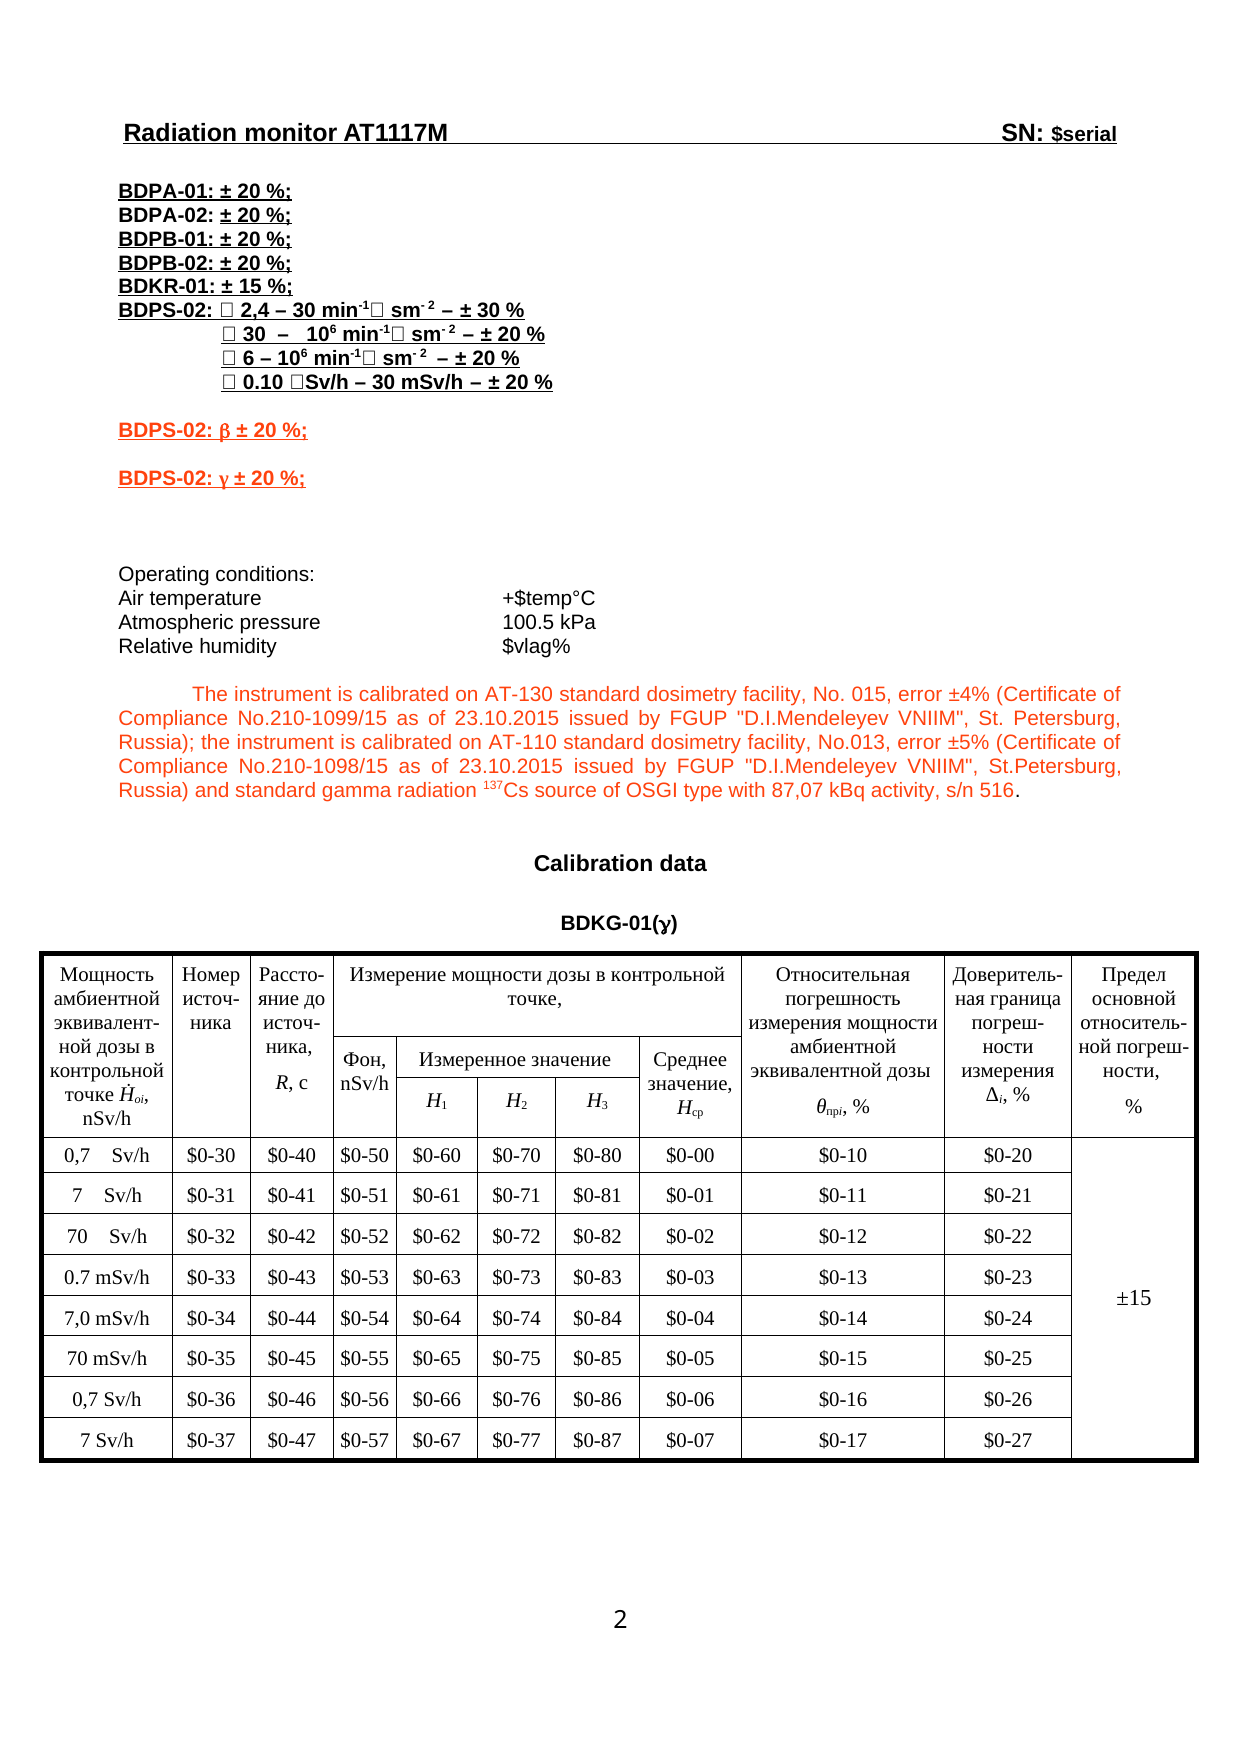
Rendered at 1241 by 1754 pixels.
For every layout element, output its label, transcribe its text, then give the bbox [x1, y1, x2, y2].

table_cell $0-04 [640, 1296, 741, 1335]
table_cell $0-44 [251, 1296, 333, 1335]
table_cell $0-14 [742, 1296, 944, 1335]
table_cell 7 Sv/h [44, 1418, 172, 1457]
table_header BDPS-02:  ± 20 %; [118, 418, 1063, 466]
table_cell $0-64 [397, 1296, 477, 1335]
table_cell $0-45 [251, 1336, 333, 1376]
table_cell $0-63 [397, 1255, 477, 1294]
table_cell $0-67 [397, 1418, 477, 1457]
table_cell $0-66 [397, 1377, 477, 1417]
text Calibration data [118, 849, 1122, 876]
table_cell $0-01 [640, 1173, 741, 1213]
table_cell H3 [556, 1078, 639, 1137]
table_cell $0-73 [478, 1255, 555, 1294]
table_cell 7,0 mSv/h [44, 1296, 172, 1335]
table_cell $0-41 [251, 1173, 333, 1213]
table_header BDPA-01: ± 20 %; [118, 179, 1063, 202]
table_header BDKR-01: ± 15 %; [118, 274, 1063, 298]
table_cell $0-76 [478, 1377, 555, 1417]
table_cell $0-50 [334, 1138, 396, 1172]
table_cell ±15 [1072, 1138, 1194, 1457]
text Relative humidity $vlag% [118, 634, 1122, 658]
table_cell $0-87 [556, 1418, 639, 1457]
table_cell $0-40 [251, 1138, 333, 1172]
table_cell $0-10 [742, 1138, 944, 1172]
table_cell $0-65 [397, 1336, 477, 1376]
table_cell Мощность амбиентной эквивалент-ной дозы в контрольной точке Ḣoi, nSv/h [44, 956, 172, 1137]
table_cell $0-34 [173, 1296, 250, 1335]
table_cell $0-23 [945, 1255, 1071, 1294]
table_cell $0-86 [556, 1377, 639, 1417]
table_header BDKG-01(g) [42, 905, 1196, 951]
text The instrument is calibrated on AT-130 standard dosimetry facility, No. 015, error ±4% (Certificate of Compliance No.210-1099/15 as of 23.10.2015 issued by FGUP "D.I.Mendeleyev VNIIM", St. Petersburg, Russia); the instrument is calibrated on AT-110 standard dosimetry facility, No.013, error ±5% (Certificate of Compliance No.210-1098/15 as of 23.10.2015 issued by FGUP "D.I.Mendeleyev VNIIM", St.Petersburg, Russia) and standard gamma radiation 137Cs source of OSGI type with 87,07 kBq activity, s/n 516. [118, 682, 1122, 802]
table_cell $0-30 [173, 1138, 250, 1172]
table_cell $0-03 [640, 1255, 741, 1294]
table_cell $0-80 [556, 1138, 639, 1172]
table_cell 70 Sv/h [44, 1214, 172, 1254]
table_cell H2 [478, 1078, 555, 1137]
table_cell $0-43 [251, 1255, 333, 1294]
table_cell $0-54 [334, 1296, 396, 1335]
table_header BDPB-01: ± 20 %; [118, 226, 1063, 250]
table_cell Рассто-яние до источ-ника, R, с [251, 956, 333, 1137]
table_cell $0-21 [945, 1173, 1071, 1213]
table_header BDPB-02: ± 20 %; [118, 250, 1063, 274]
table_cell $0-06 [640, 1377, 741, 1417]
table_cell Измерение мощности дозы в контрольной точке, [334, 956, 741, 1036]
text Air temperature +$temp°C [118, 586, 1122, 610]
table_cell $0-51 [334, 1173, 396, 1213]
table_cell H1 [397, 1078, 477, 1137]
table_cell $0-11 [742, 1173, 944, 1213]
table_cell $0-32 [173, 1214, 250, 1254]
table_cell Измеренное значение [397, 1037, 639, 1077]
table_cell $0-16 [742, 1377, 944, 1417]
table_cell 7 Sv/h [44, 1173, 172, 1213]
table_cell $0-74 [478, 1296, 555, 1335]
table_cell $0-12 [742, 1214, 944, 1254]
table_cell $0-37 [173, 1418, 250, 1457]
table_cell 0.7 mSv/h [44, 1255, 172, 1294]
table_cell Предел основной относитель-ной погреш-ности, % [1072, 956, 1194, 1137]
table_cell $0-13 [742, 1255, 944, 1294]
table_cell $0-61 [397, 1173, 477, 1213]
table_header BDPA-02: ± 20 %; [118, 203, 1063, 226]
table_cell $0-83 [556, 1255, 639, 1294]
table_cell Фон, nSv/h [334, 1037, 396, 1137]
table_header BDPS-02: γ ± 20 %; [118, 466, 1063, 514]
table_cell $0-24 [945, 1296, 1071, 1335]
table_cell $0-55 [334, 1336, 396, 1376]
table_cell $0-71 [478, 1173, 555, 1213]
table_cell $0-36 [173, 1377, 250, 1417]
table_cell 70 mSv/h [44, 1336, 172, 1376]
table_cell $0-20 [945, 1138, 1071, 1172]
table_cell $0-25 [945, 1336, 1071, 1376]
table_cell $0-75 [478, 1336, 555, 1376]
table_cell $0-22 [945, 1214, 1071, 1254]
table_cell $0-02 [640, 1214, 741, 1254]
table_cell Доверитель-ная граница погреш-ности измерения Δi, % [945, 956, 1071, 1137]
table_cell $0-27 [945, 1418, 1071, 1457]
table_cell $0-62 [397, 1214, 477, 1254]
table_cell $0-81 [556, 1173, 639, 1213]
table_cell Номер источ-ника [173, 956, 250, 1137]
table_cell $0-26 [945, 1377, 1071, 1417]
table_cell $0-56 [334, 1377, 396, 1417]
table_cell $0-57 [334, 1418, 396, 1457]
table_cell $0-46 [251, 1377, 333, 1417]
table_cell $0-70 [478, 1138, 555, 1172]
table_cell $0-05 [640, 1336, 741, 1376]
table_cell $0-15 [742, 1336, 944, 1376]
table_cell Среднее значение, Hср [640, 1037, 741, 1137]
table_cell $0-72 [478, 1214, 555, 1254]
table_cell $0-07 [640, 1418, 741, 1457]
table_cell $0-77 [478, 1418, 555, 1457]
text Atmospheric pressure 100.5 kPa [118, 610, 1122, 634]
text Operating conditions: [118, 562, 1122, 586]
table_cell 0,7 Sv/h [44, 1377, 172, 1417]
table_cell Относительная погрешность измерения мощности амбиентной эквивалентной дозы θпрi, % [742, 956, 944, 1137]
table_cell $0-35 [173, 1336, 250, 1376]
table_cell $0-60 [397, 1138, 477, 1172]
table_cell $0-33 [173, 1255, 250, 1294]
table_cell $0-42 [251, 1214, 333, 1254]
table_cell $0-84 [556, 1296, 639, 1335]
table_cell $0-82 [556, 1214, 639, 1254]
table_cell $0-31 [173, 1173, 250, 1213]
table_cell $0-85 [556, 1336, 639, 1376]
table_cell $0-47 [251, 1418, 333, 1457]
table_cell $0-52 [334, 1214, 396, 1254]
table_cell $0-17 [742, 1418, 944, 1457]
table_header BDPS-02:  2,4 – 30 min-1 sm- 2 – ± 30 %  30 – 106 min-1 sm- 2 – ± 20 %  6 – 106 min-1 sm- 2 – ± 20 %  0.10 Sv/h – 30 mSv/h – ± 20 % [118, 298, 1063, 418]
table_cell 0,7 Sv/h [44, 1138, 172, 1172]
table_cell $0-53 [334, 1255, 396, 1294]
table_cell $0-00 [640, 1138, 741, 1172]
